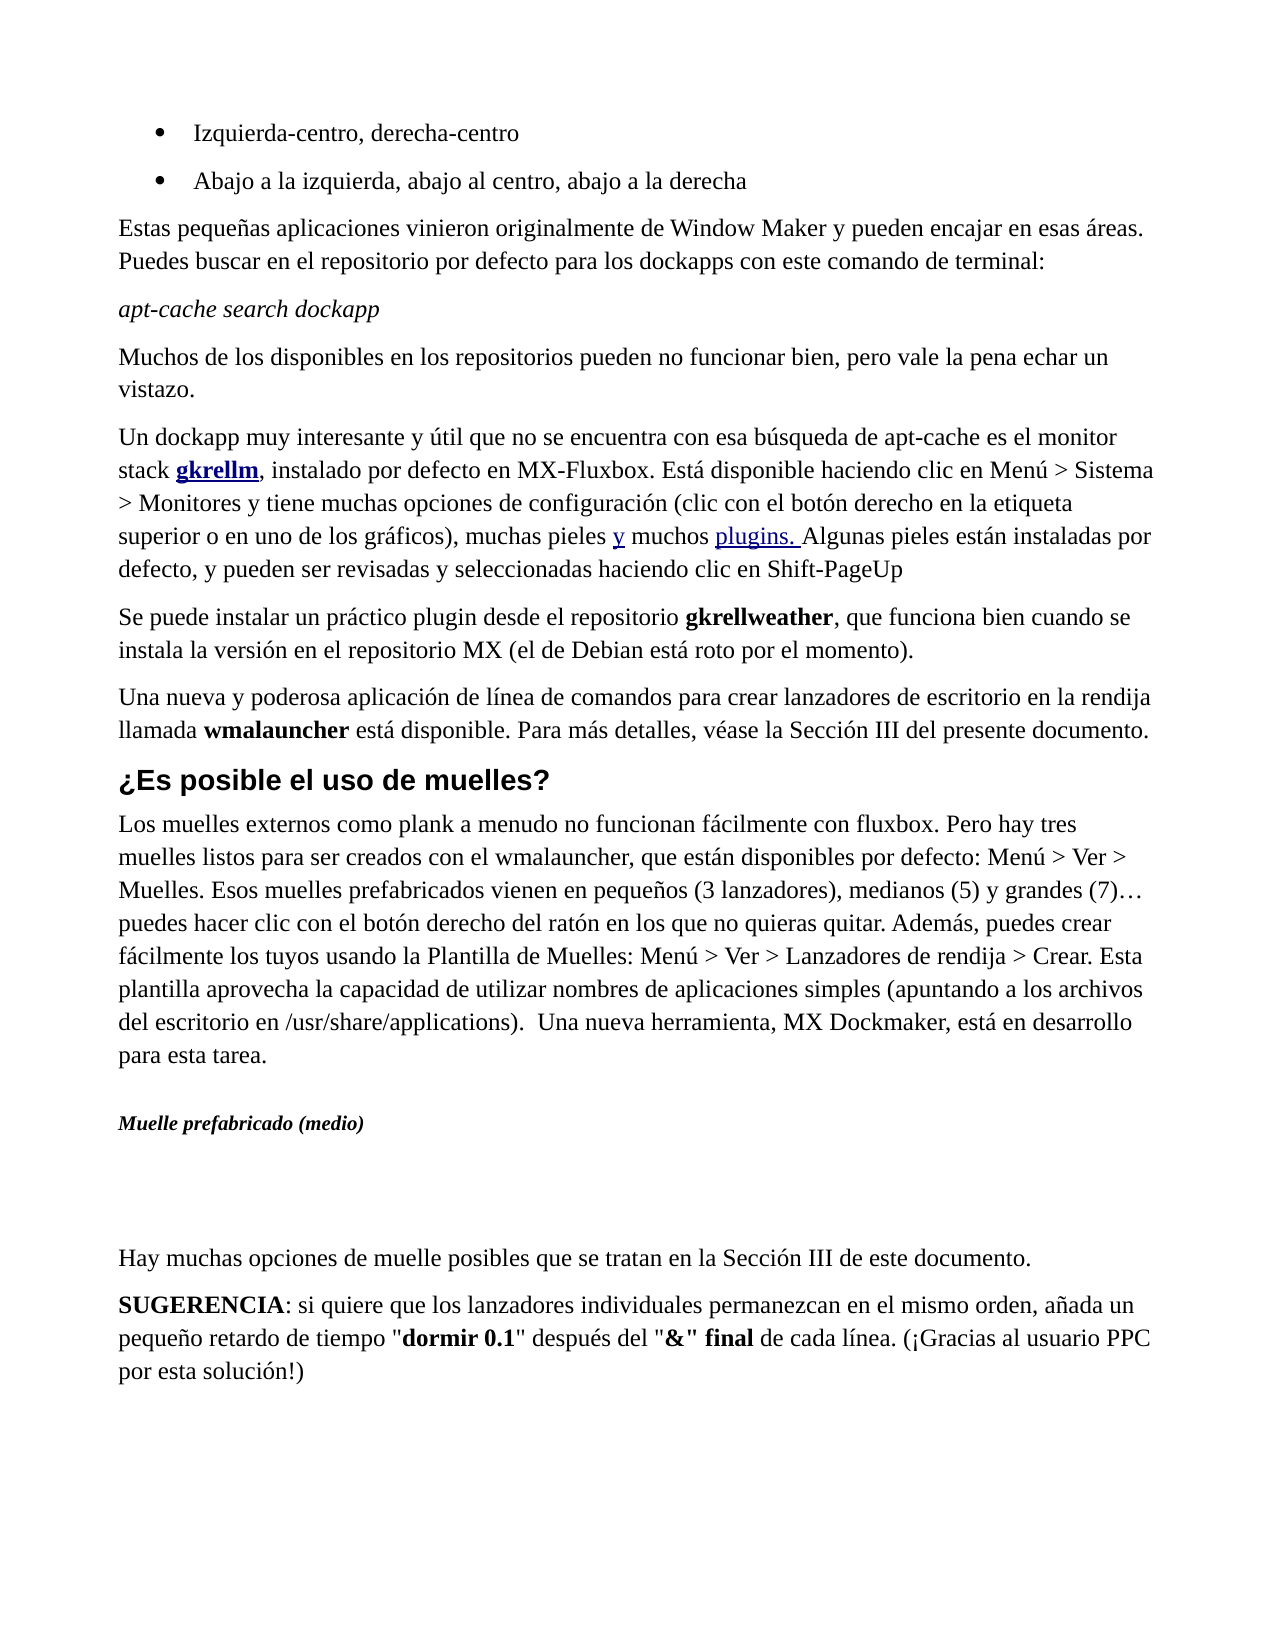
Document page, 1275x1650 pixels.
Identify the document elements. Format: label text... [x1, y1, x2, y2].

text Se puede instalar un práctico plugin desde el repositorio gkrellweather, que funciona bien cuando se instala la versión en el repositorio MX (el de Debian está roto por el momento). [118, 602, 1157, 664]
text Una nueva y poderosa aplicación de línea de comandos para crear lanzadores de escritorio en la rendija llamada wmalauncher está disponible. Para más detalles, véase la Sección III del presente documento. [118, 682, 1157, 744]
text apt-cache search dockapp [118, 294, 1157, 323]
subtitle ¿Es posible el uso de muelles? [118, 763, 1157, 797]
text Hay muchas opciones de muelle posibles que se tratan en la Sección III de este documento. [118, 1243, 1157, 1272]
list Abajo a la izquierda, abajo al centro, abajo a la derecha [156, 166, 1157, 194]
list Izquierda-centro, derecha-centro [156, 118, 1157, 147]
text Muchos de los disponibles en los repositorios pueden no funcionar bien, pero vale la pena echar un vistazo. [118, 342, 1157, 403]
text Un dockapp muy interesante y útil que no se encuentra con esa búsqueda de apt-cache es el monitor stack gkrellm, instalado por defecto en MX-Fluxbox. Está disponible haciendo clic en Menú > Sistema > Monitores y tiene muchas opciones de configuración (clic con el botón derecho en la etiqueta superior o en uno de los gráficos), muchas pieles y muchos plugins. Algunas pieles están instaladas por defecto, y pueden ser revisadas y seleccionadas haciendo clic en Shift-PageUp [118, 422, 1157, 583]
text Los muelles externos como plank a menudo no funcionan fácilmente con fluxbox. Pero hay tres muelles listos para ser creados con el wmalauncher, que están disponibles por defecto: Menú > Ver > Muelles. Esos muelles prefabricados vienen en pequeños (3 lanzadores), medianos (5) y grandes (7)… puedes hacer clic con el botón derecho del ratón en los que no quieras quitar. Además, puedes crear fácilmente los tuyos usando la Plantilla de Muelles: Menú > Ver > Lanzadores de rendija > Crear. Esta plantilla aprovecha la capacidad de utilizar nombres de aplicaciones simples (apuntando a los archivos del escritorio en /usr/share/applications). Una nueva herramienta, MX Dockmaker, está en desarrollo para esta tarea. [118, 809, 1157, 1069]
text Estas pequeñas aplicaciones vinieron originalmente de Window Maker y pueden encajar en esas áreas. Puedes buscar en el repositorio por defecto para los dockapps con este comando de terminal: [118, 213, 1157, 275]
text SUGERENCIA: si quiere que los lanzadores individuales permanezcan en el mismo orden, añada un pequeño retardo de tiempo "dormir 0.1" después del "&" final de cada línea. (¡Gracias al usuario PPC por esta solución!) [118, 1290, 1157, 1385]
